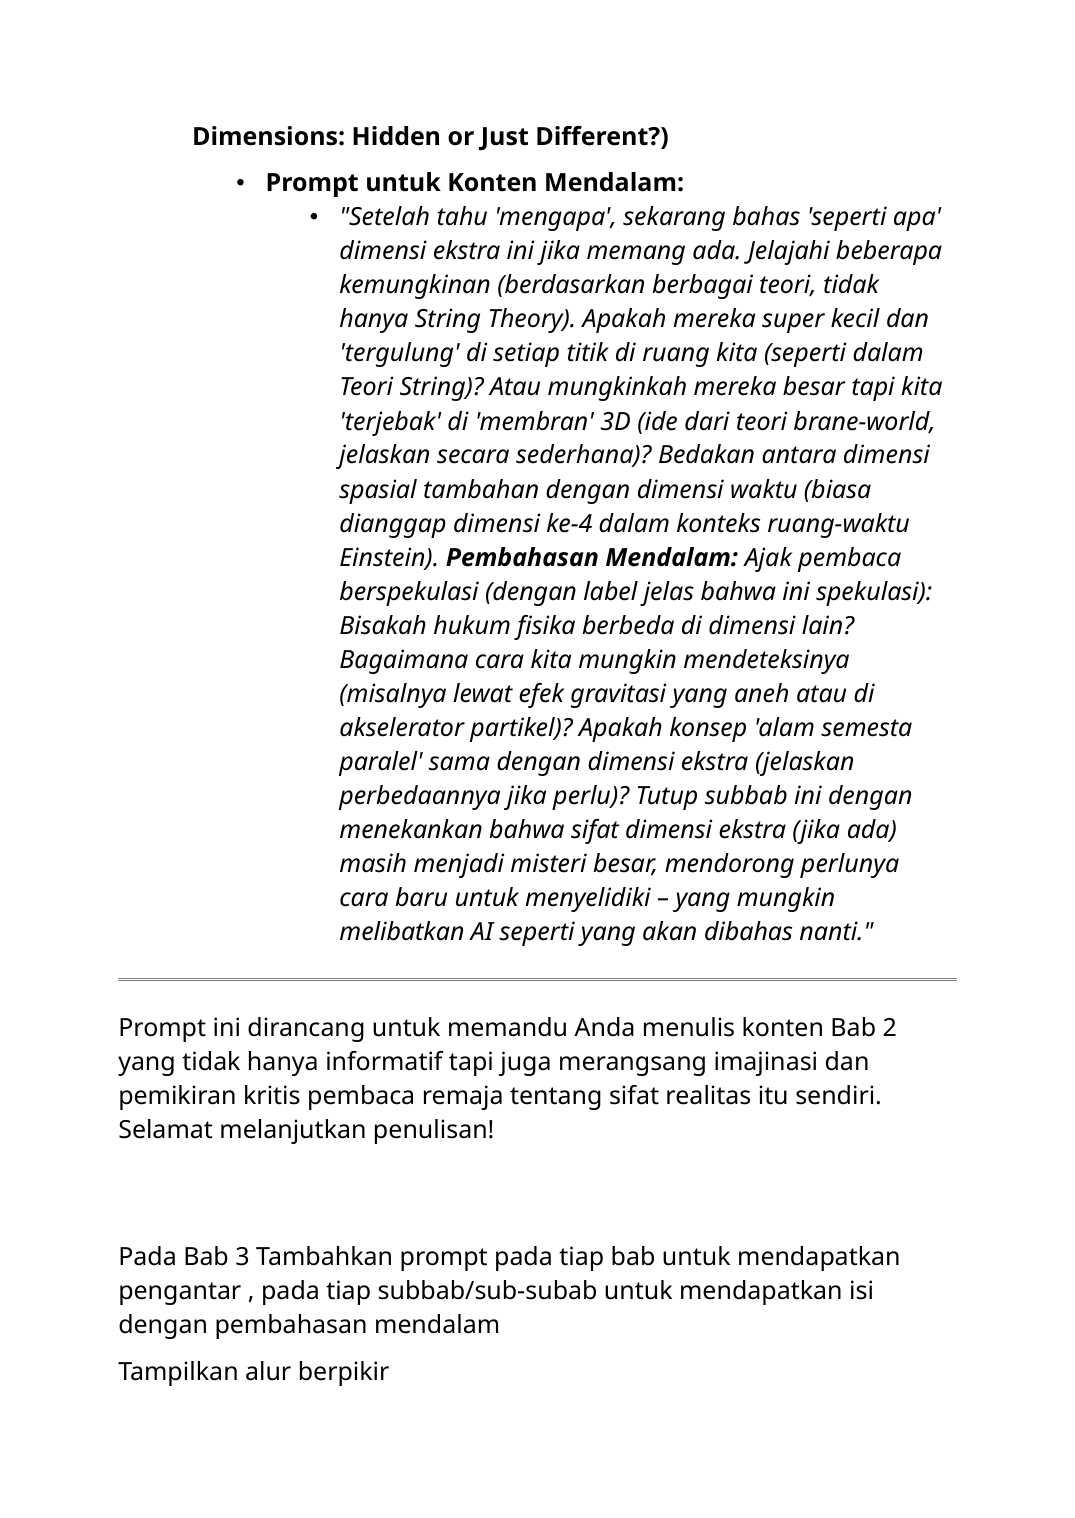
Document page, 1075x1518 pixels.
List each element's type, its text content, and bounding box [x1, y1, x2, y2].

text Pada Bab 3 Tambahkan prompt pada tiap bab untuk mendapatkan pengantar , pada tiap subbab/sub-subab untuk mendapatkan isi dengan pembahasan mendalam [118, 1239, 957, 1341]
list Dimensions: Hidden or Just Different?) [162, 118, 957, 152]
list Prompt untuk Konten Mendalam: [236, 165, 957, 199]
list "Setelah tahu 'mengapa', sekarang bahas 'seperti apa' dimensi ekstra ini jika memang ada. Jelajahi beberapa kemungkinan (berdasarkan berbagai teori, tidak hanya String Theory). Apakah mereka super kecil dan 'tergulung' di setiap titik di ruang kita (seperti dalam Teori String)? Atau mungkinkah mereka besar tapi kita 'terjebak' di 'membran' 3D (ide dari teori brane-world, jelaskan secara sederhana)? Bedakan antara dimensi spasial tambahan dengan dimensi waktu (biasa dianggap dimensi ke-4 dalam konteks ruang-waktu Einstein). Pembahasan Mendalam: Ajak pembaca berspekulasi (dengan label jelas bahwa ini spekulasi): Bisakah hukum fisika berbeda di dimensi lain? Bagaimana cara kita mungkin mendeteksinya (misalnya lewat efek gravitasi yang aneh atau di akselerator partikel)? Apakah konsep 'alam semesta paralel' sama dengan dimensi ekstra (jelaskan perbedaannya jika perlu)? Tutup subbab ini dengan menekankan bahwa sifat dimensi ekstra (jika ada) masih menjadi misteri besar, mendorong perlunya cara baru untuk menyelidiki – yang mungkin melibatkan AI seperti yang akan dibahas nanti." [309, 199, 957, 948]
text Tampilkan alur berpikir [118, 1353, 957, 1388]
text Prompt ini dirancang untuk memandu Anda menulis konten Bab 2 yang tidak hanya informatif tapi juga merangsang imajinasi dan pemikiran kritis pembaca remaja tentang sifat realitas itu sendiri. Selamat melanjutkan penulisan! [118, 1009, 957, 1146]
